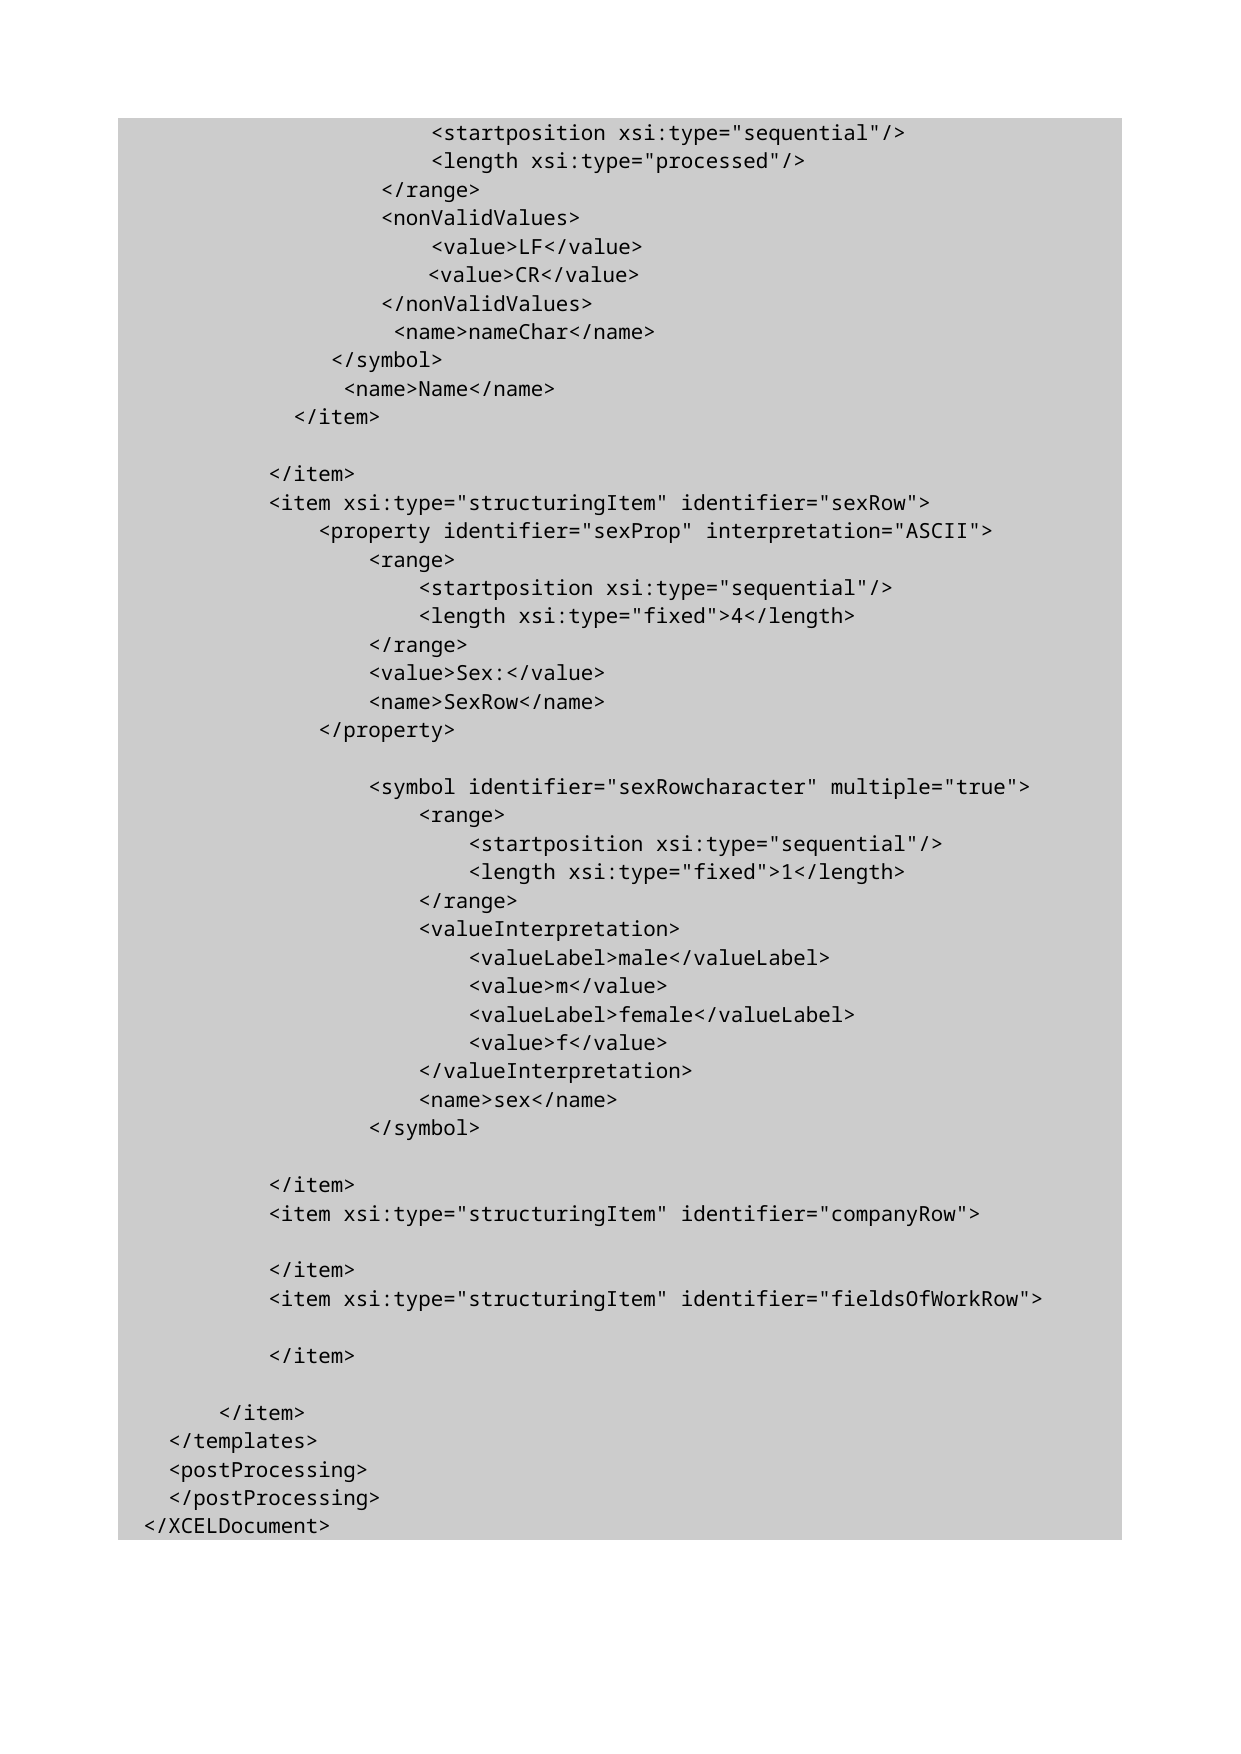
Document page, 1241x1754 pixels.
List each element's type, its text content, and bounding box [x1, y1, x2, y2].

text <name>sex</name> [118, 1085, 1122, 1113]
text <length xsi:type="fixed">1</length> [118, 857, 1122, 886]
text <valueLabel>female</valueLabel> [118, 1000, 1122, 1028]
text <value>CR</value> [118, 260, 1122, 289]
text <postProcessing> [118, 1455, 1122, 1483]
text <value>Sex:</value> [118, 658, 1122, 687]
text <valueLabel>male</valueLabel> [118, 943, 1122, 971]
text <length xsi:type="processed"/> [118, 147, 1122, 175]
text </XCELDocument> [118, 1512, 1122, 1540]
text </postProcessing> [118, 1483, 1122, 1512]
text </valueInterpretation> [118, 1057, 1122, 1085]
text <value>LF</value> [118, 232, 1122, 260]
text <value>m</value> [118, 971, 1122, 1000]
text </templates> [118, 1426, 1122, 1455]
text <property identifier="sexProp" interpretation="ASCII"> [118, 516, 1122, 545]
text </item> [118, 459, 1122, 488]
text </property> [118, 715, 1122, 744]
text <valueInterpretation> [118, 914, 1122, 943]
text </item> [118, 1170, 1122, 1199]
text </range> [118, 175, 1122, 203]
text <startposition xsi:type="sequential"/> [118, 829, 1122, 857]
text <item xsi:type="structuringItem" identifier="fieldsOfWorkRow"> [118, 1284, 1122, 1312]
text </item> [118, 1398, 1122, 1426]
text <name>nameChar</name> [118, 317, 1122, 346]
text <startposition xsi:type="sequential"/> [118, 573, 1122, 602]
text <startposition xsi:type="sequential"/> [118, 118, 1122, 147]
text <range> [118, 801, 1122, 829]
text </item> [118, 1341, 1122, 1369]
text <value>f</value> [118, 1028, 1122, 1057]
text </symbol> [118, 1113, 1122, 1142]
text <nonValidValues> [118, 203, 1122, 232]
text <name>SexRow</name> [118, 687, 1122, 715]
text <range> [118, 545, 1122, 573]
text <name>Name</name> [118, 374, 1122, 402]
text </nonValidValues> [118, 289, 1122, 317]
text </range> [118, 886, 1122, 914]
text </range> [118, 630, 1122, 658]
text </item> [118, 402, 1122, 431]
text <symbol identifier="sexRowcharacter" multiple="true"> [118, 772, 1122, 801]
text </item> [118, 1256, 1122, 1284]
text </symbol> [118, 346, 1122, 374]
text <length xsi:type="fixed">4</length> [118, 602, 1122, 630]
text <item xsi:type="structuringItem" identifier="companyRow"> [118, 1199, 1122, 1227]
text <item xsi:type="structuringItem" identifier="sexRow"> [118, 488, 1122, 516]
